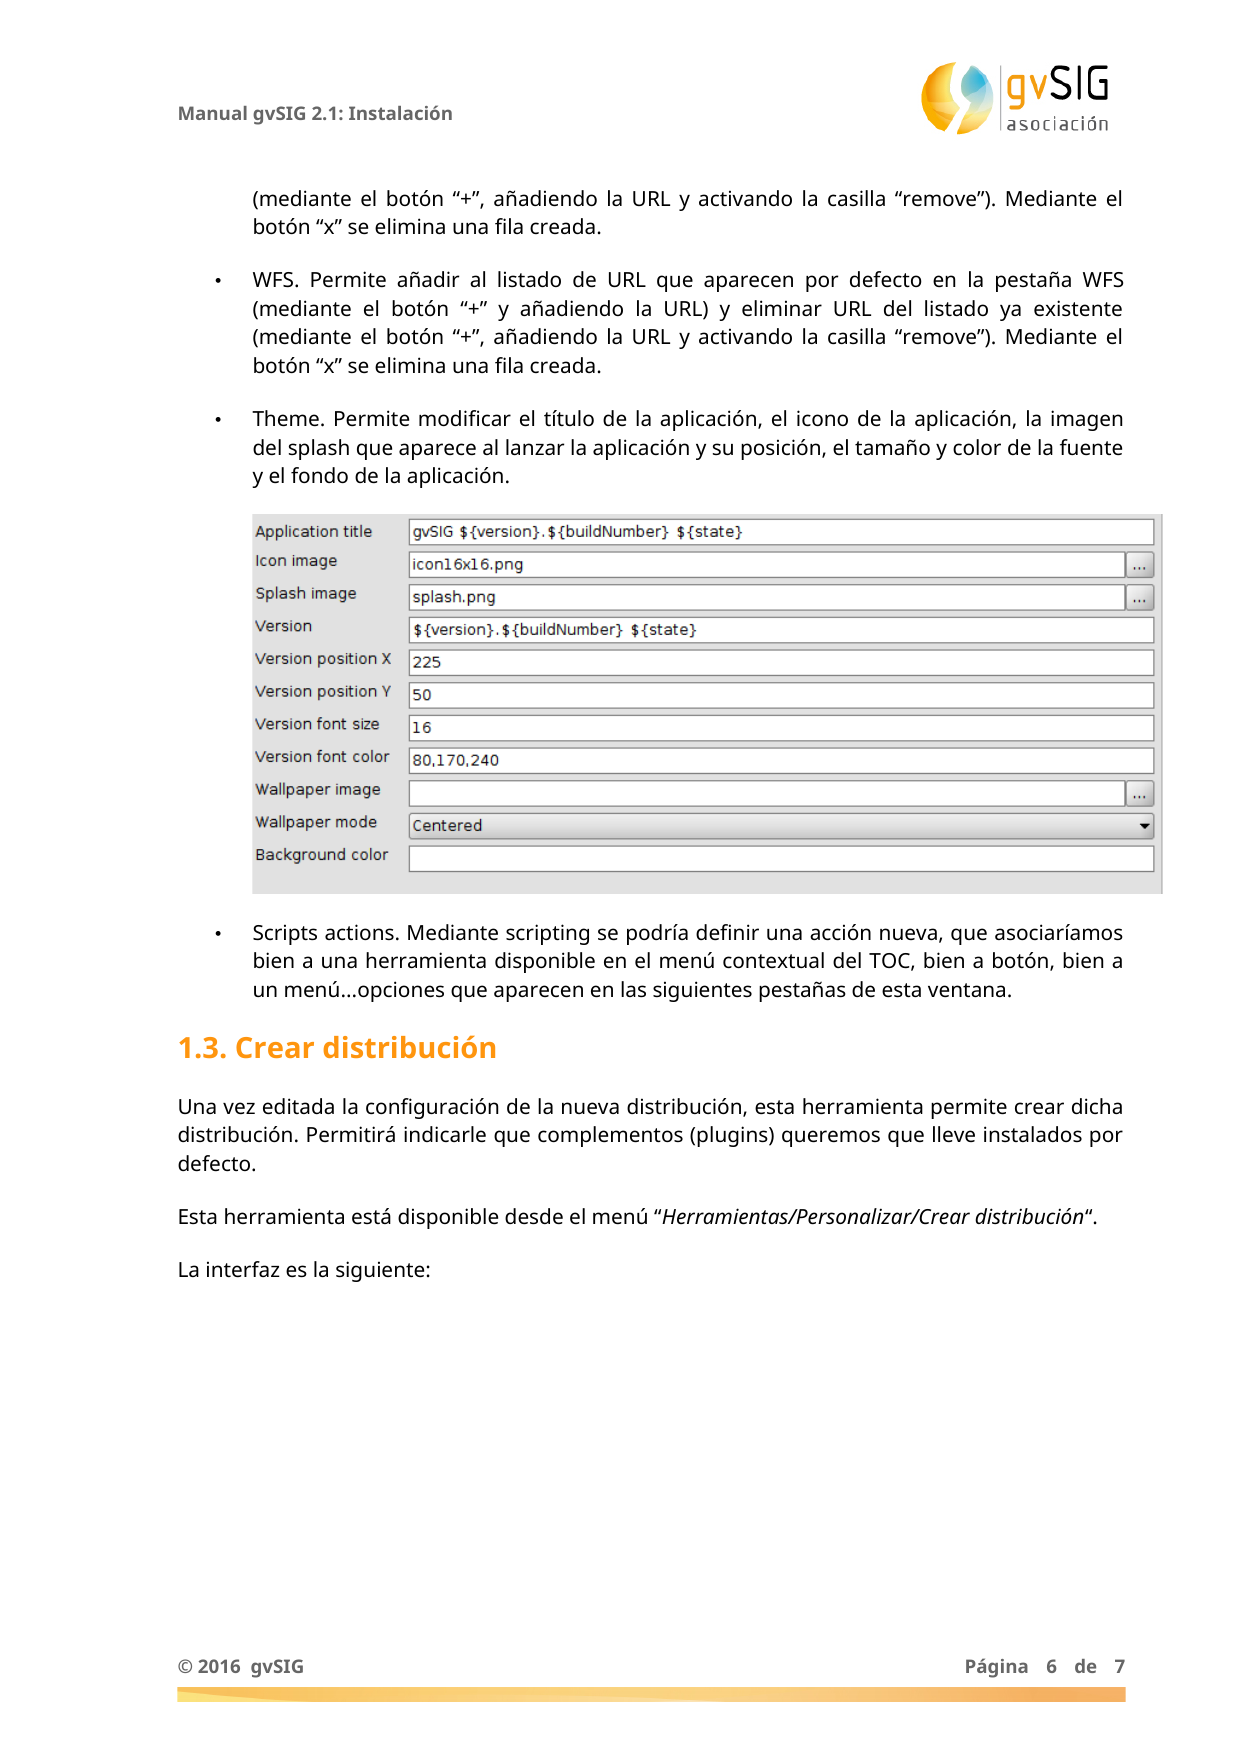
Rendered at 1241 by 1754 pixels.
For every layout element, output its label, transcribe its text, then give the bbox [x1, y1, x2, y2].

picture [177, 1687, 1126, 1702]
subtitle 1.3. Crear distribución [177, 1027, 1125, 1067]
picture [902, 47, 1122, 148]
text Esta herramienta está disponible desde el menú “Herramientas/Personalizar/Crear distribución“. [177, 1202, 1125, 1231]
list (mediante el botón “+”, añadiendo la URL y activando la casilla “remove”). Mediante el botón “x” se elimina una fila creada. [215, 184, 1125, 241]
list Scripts actions. Mediante scripting se podría definir una acción nueva, que asociaríamos bien a una herramienta disponible en el menú contextual del TOC, bien a botón, bien a un menú...opciones que aparecen en las siguientes pestañas de esta ventana. [215, 918, 1125, 1003]
list Theme. Permite modificar el título de la aplicación, el icono de la aplicación, la imagen del splash que aparece al lanzar la aplicación y su posición, el tamaño y color de la fuente y el fondo de la aplicación. [215, 404, 1125, 489]
picture [252, 514, 1163, 894]
list WFS. Permite añadir al listado de URL que aparecen por defecto en la pestaña WFS (mediante el botón “+” y añadiendo la URL) y eliminar URL del listado ya existente (mediante el botón “+”, añadiendo la URL y activando la casilla “remove”). Mediante el botón “x” se elimina una fila creada. [215, 266, 1125, 379]
text La interfaz es la siguiente: [177, 1256, 1125, 1284]
text Una vez editada la configuración de la nueva distribución, esta herramienta permite crear dicha distribución. Permitirá indicarle que complementos (plugins) queremos que lleve instalados por defecto. [177, 1092, 1125, 1177]
